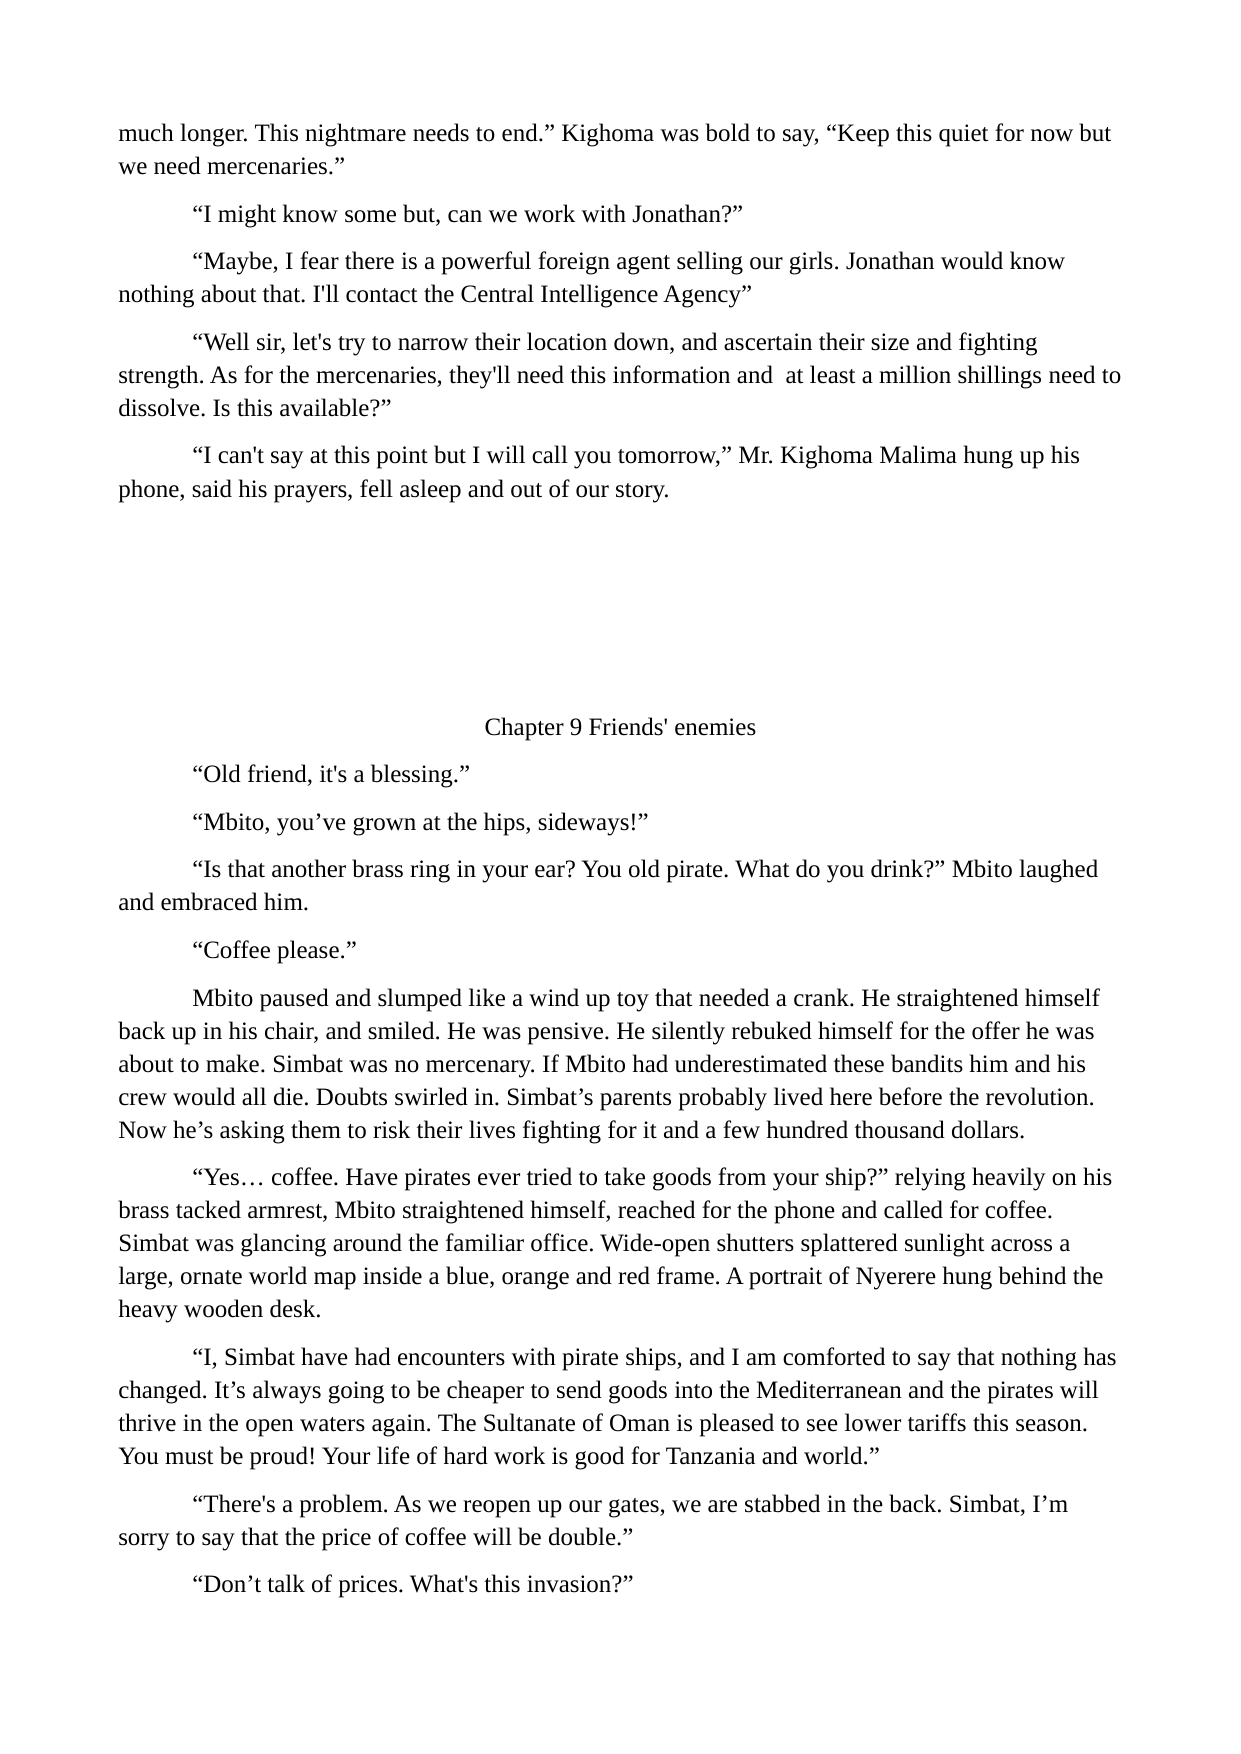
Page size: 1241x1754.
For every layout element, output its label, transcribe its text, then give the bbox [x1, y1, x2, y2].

text “Don’t talk of prices. What's this invasion?” [118, 1569, 1122, 1598]
text “There's a problem. As we reopen up our gates, we are stabbed in the back. Simbat, I’m sorry to say that the price of coffee will be double.” [118, 1489, 1122, 1551]
text “I, Simbat have had encounters with pirate ships, and I am comforted to say that nothing has changed. It’s always going to be cheaper to send goods into the Mediterranean and the pirates will thrive in the open waters again. The Sultanate of Oman is pleased to see lower tariffs this season. You must be proud! Your life of hard work is good for Tanzania and world.” [118, 1342, 1122, 1470]
text much longer. This nightmare needs to end.” Kighoma was bold to say, “Keep this quiet for now but we need mercenaries.” [118, 118, 1122, 180]
text Chapter 9 Friends' enemies [118, 712, 1122, 740]
text “Maybe, I fear there is a powerful foreign agent selling our girls. Jonathan would know nothing about that. I'll contact the Central Intelligence Agency” [118, 246, 1122, 308]
text “Mbito, you’ve grown at the hips, sideways!” [118, 807, 1122, 836]
text “Coffee please.” [118, 935, 1122, 964]
text “Old friend, it's a blessing.” [118, 759, 1122, 788]
text “Is that another brass ring in your ear? You old pirate. What do you drink?” Mbito laughed and embraced him. [118, 854, 1122, 916]
text Mbito paused and slumped like a wind up toy that needed a crank. He straightened himself back up in his chair, and smiled. He was pensive. He silently rebuked himself for the offer he was about to make. Simbat was no mercenary. If Mbito had underestimated these bandits him and his crew would all die. Doubts swirled in. Simbat’s parents probably lived here before the revolution. Now he’s asking them to risk their lives fighting for it and a few hundred thousand dollars. [118, 983, 1122, 1143]
text “I can't say at this point but I will call you tomorrow,” Mr. Kighoma Malima hung up his phone, said his prayers, fell asleep and out of our story. [118, 441, 1122, 502]
text “Yes… coffee. Have pirates ever tried to take goods from your ship?” relying heavily on his brass tacked armrest, Mbito straightened himself, reached for the phone and called for coffee. Simbat was glancing around the familiar office. Wide-open shutters splattered sunlight across a large, ornate world map inside a blue, orange and red frame. A portrait of Nyerere hung behind the heavy wooden desk. [118, 1162, 1122, 1323]
text “Well sir, let's try to narrow their location down, and ascertain their size and fighting strength. As for the mercenaries, they'll need this information and at least a million shillings need to dissolve. Is this available?” [118, 327, 1122, 422]
text “I might know some but, can we work with Jonathan?” [118, 199, 1122, 227]
